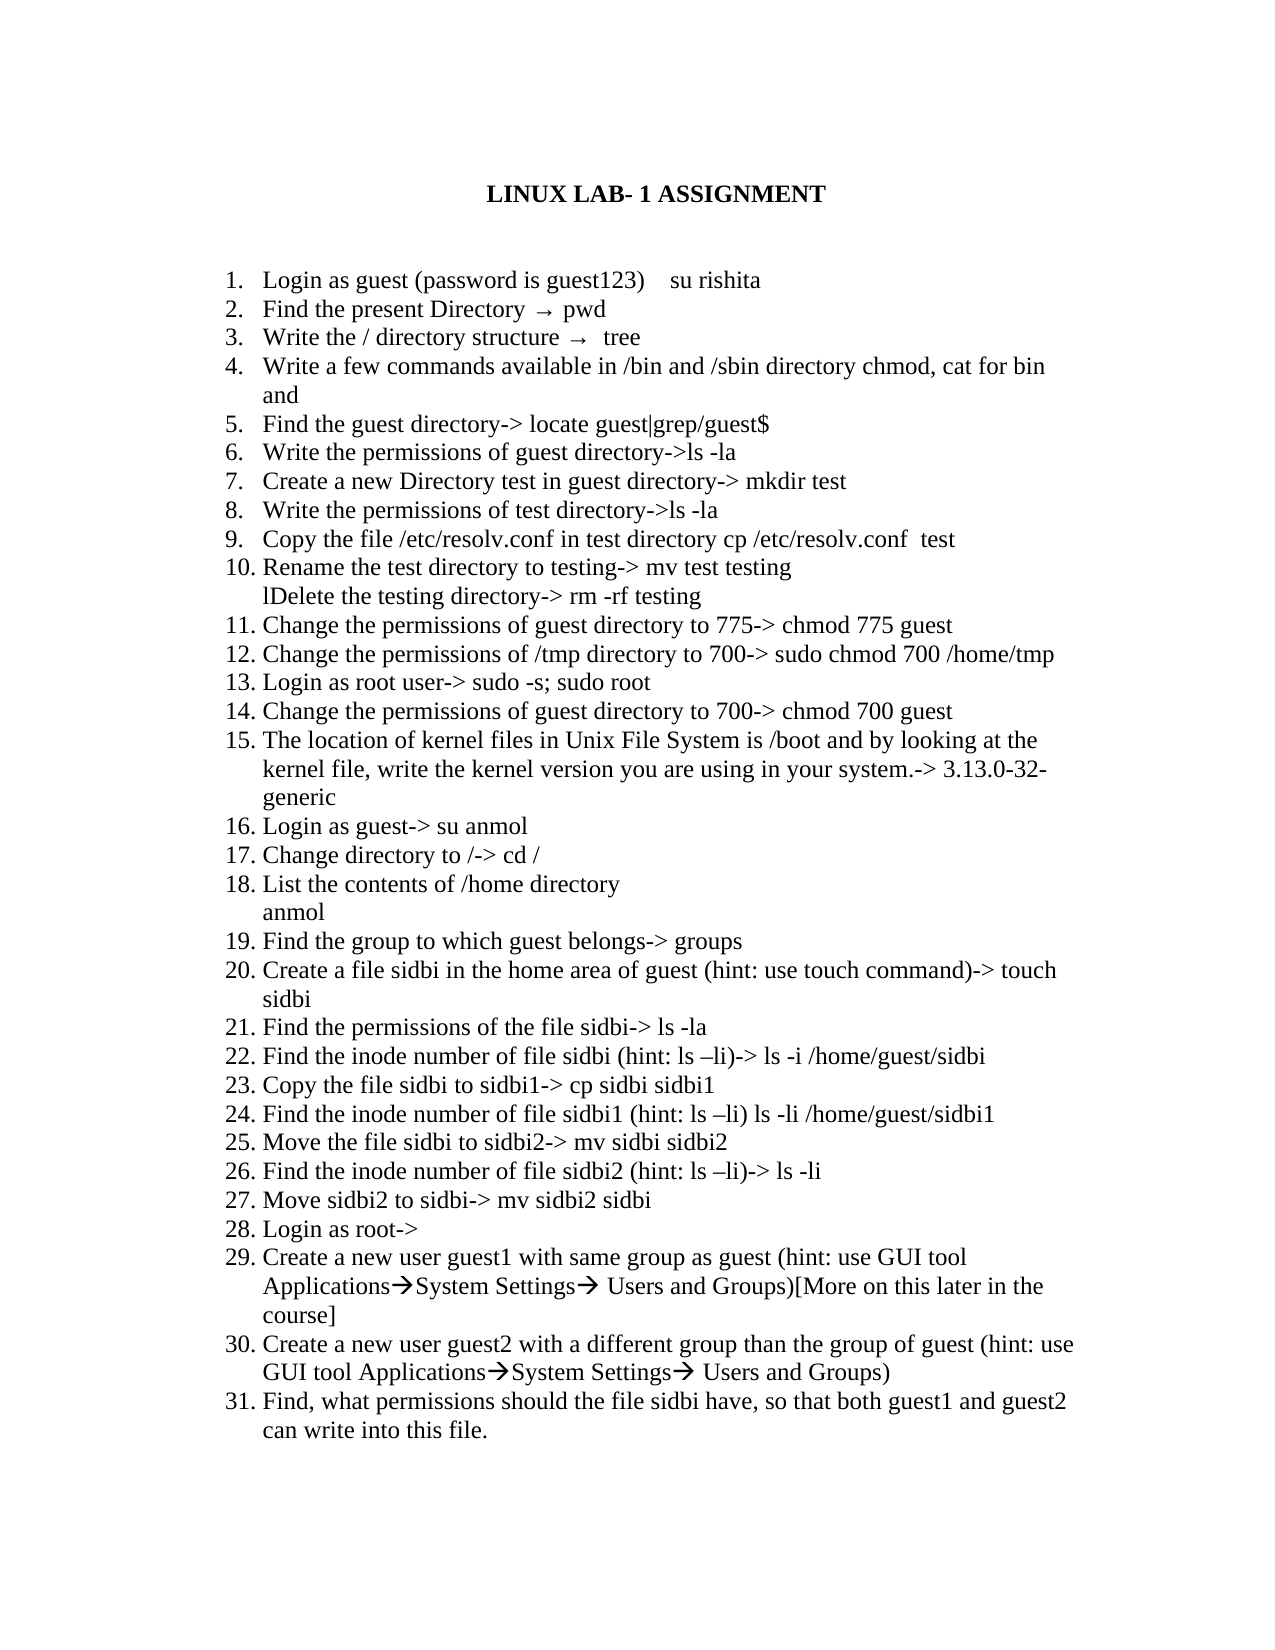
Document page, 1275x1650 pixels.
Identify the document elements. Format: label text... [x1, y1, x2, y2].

list Create a new Directory test in guest directory-> mkdir test [225, 466, 1087, 495]
list Write a few commands available in /bin and /sbin directory chmod, cat for bin and [225, 351, 1087, 409]
list Login as guest-> su anmol [225, 811, 1087, 840]
list Find the permissions of the file sidbi-> ls -la [225, 1012, 1087, 1041]
list Change the permissions of guest directory to 700-> chmod 700 guest [225, 696, 1087, 725]
list Change the permissions of guest directory to 775-> chmod 775 guest [225, 610, 1087, 639]
list Rename the test directory to testing-> mv test testing [225, 552, 1087, 581]
list Find the inode number of file sidbi (hint: ls –li)-> ls -i /home/guest/sidbi [225, 1041, 1087, 1070]
list Copy the file /etc/resolv.conf in test directory cp /etc/resolv.conf test [225, 524, 1087, 552]
list Move the file sidbi to sidbi2-> mv sidbi sidbi2 [225, 1127, 1087, 1156]
text LINUX LAB- 1 ASSIGNMENT [225, 179, 1087, 207]
list Create a file sidbi in the home area of guest (hint: use touch command)-> touch sidbi [225, 955, 1087, 1012]
list Change directory to /-> cd / [225, 840, 1087, 869]
list List the contents of /home directory [225, 869, 1087, 897]
list Write the permissions of guest directory->ls -la [225, 437, 1087, 466]
list Write the permissions of test directory->ls -la [225, 495, 1087, 524]
list Find the inode number of file sidbi2 (hint: ls –li)-> ls -li [225, 1156, 1087, 1185]
list Login as root user-> sudo -s; sudo root [225, 667, 1087, 696]
list Create a new user guest1 with same group as guest (hint: use GUI tool ApplicationsSystem Settings Users and Groups)[More on this later in the course] [225, 1242, 1087, 1329]
list The location of kernel files in Unix File System is /boot and by looking at the kernel file, write the kernel version you are using in your system.-> 3.13.0-32-generic [225, 725, 1087, 811]
list Find the guest directory-> locate guest|grep/guest$ [225, 409, 1087, 437]
list lDelete the testing directory-> rm -rf testing [225, 581, 1087, 610]
list Copy the file sidbi to sidbi1-> cp sidbi sidbi1 [225, 1070, 1087, 1099]
list anmol [225, 897, 1087, 926]
list Write the / directory structure → tree [225, 322, 1087, 351]
list Find the group to which guest belongs-> groups [225, 926, 1087, 955]
list Login as root-> [225, 1214, 1087, 1242]
list Create a new user guest2 with a different group than the group of guest (hint: use GUI tool ApplicationsSystem Settings Users and Groups) [225, 1329, 1087, 1386]
list Find, what permissions should the file sidbi have, so that both guest1 and guest2 can write into this file. [225, 1386, 1087, 1444]
list Move sidbi2 to sidbi-> mv sidbi2 sidbi [225, 1185, 1087, 1214]
list Login as guest (password is guest123) su rishita [225, 265, 1087, 294]
list Change the permissions of /tmp directory to 700-> sudo chmod 700 /home/tmp [225, 639, 1087, 667]
list Find the inode number of file sidbi1 (hint: ls –li) ls -li /home/guest/sidbi1 [225, 1099, 1087, 1127]
list Find the present Directory → pwd [225, 294, 1087, 322]
